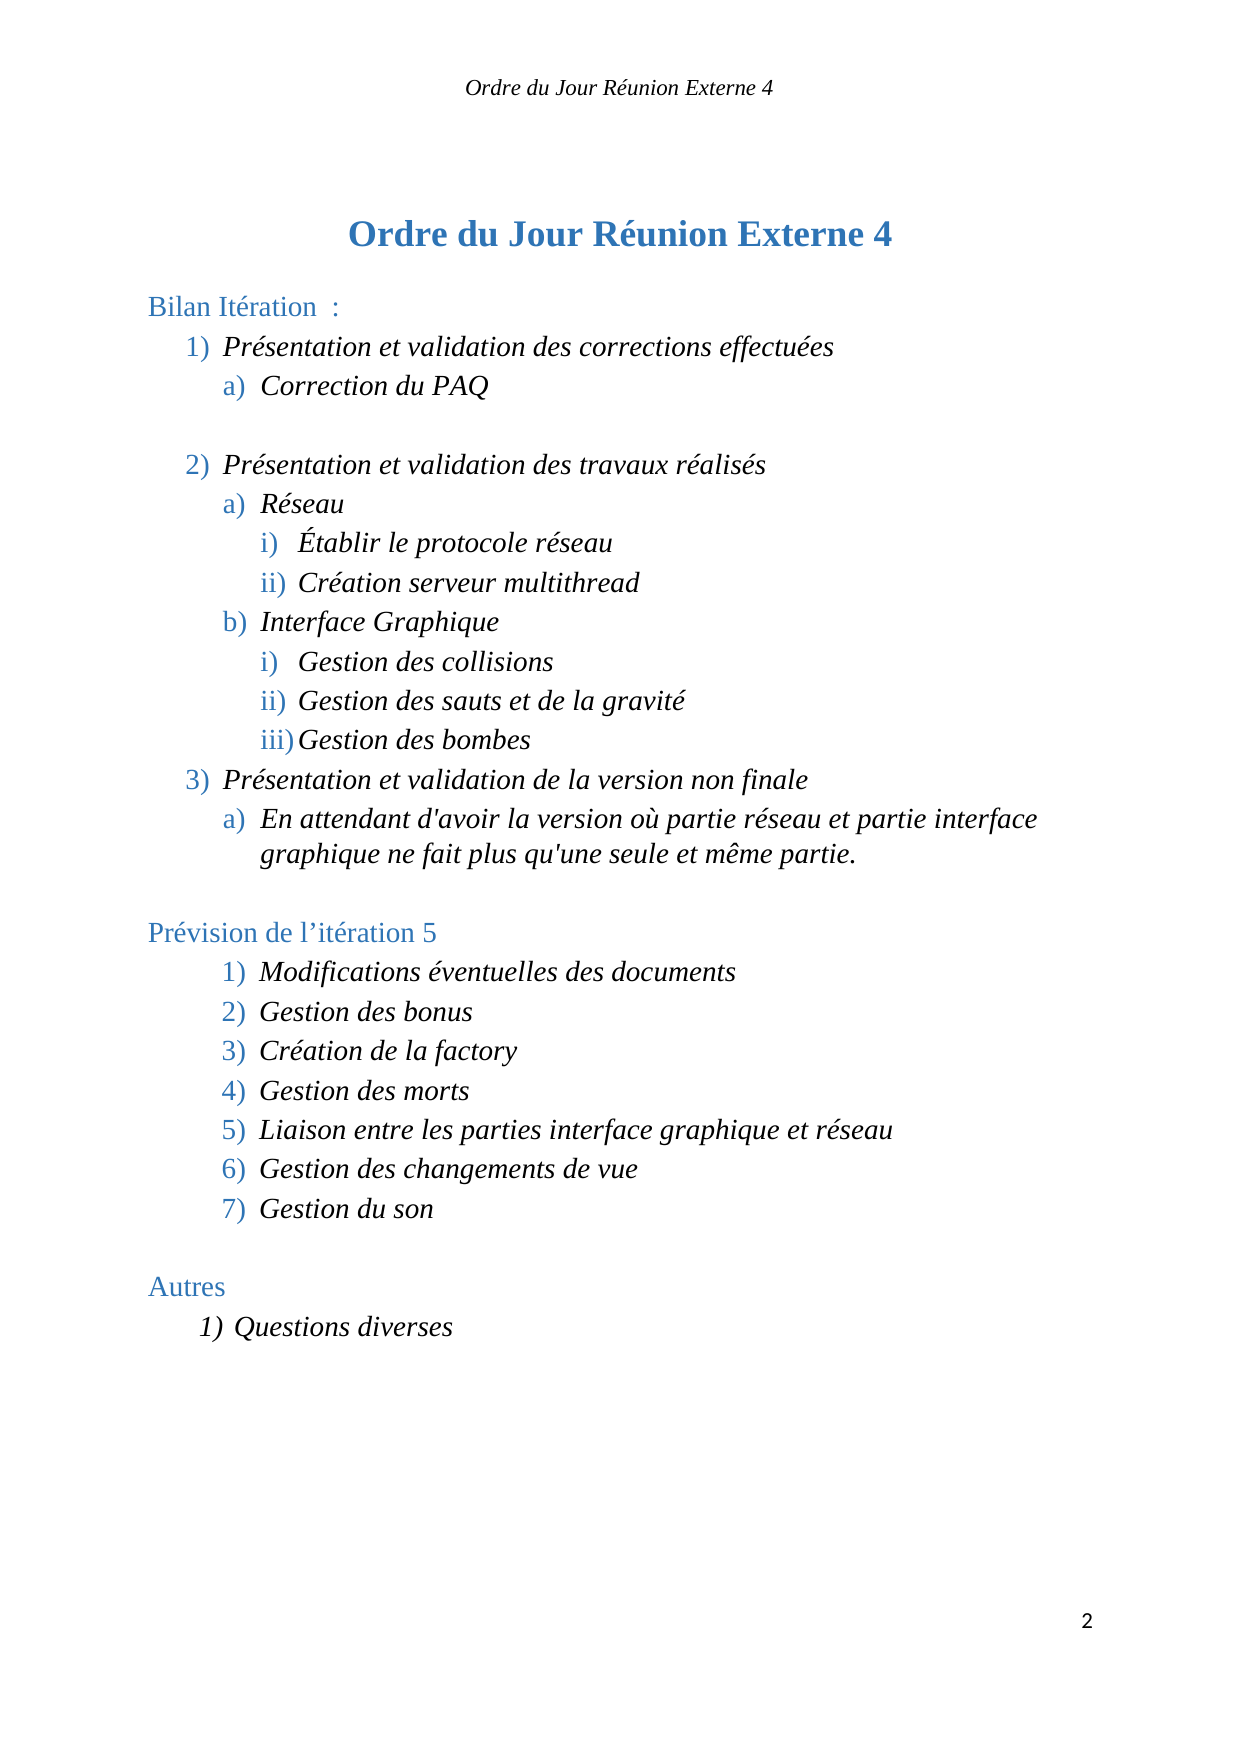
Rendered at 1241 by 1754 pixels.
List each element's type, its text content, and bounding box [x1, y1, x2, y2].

list Réseau [223, 486, 1093, 520]
list Gestion des collisions [260, 644, 1093, 677]
text Autres [148, 1269, 1093, 1303]
list Correction du PAQ [223, 368, 1093, 402]
list Interface Graphique [223, 604, 1093, 638]
list Établir le protocole réseau [260, 526, 1093, 559]
list Gestion des changements de vue [221, 1151, 1093, 1185]
list Gestion des sauts et de la gravité [260, 683, 1093, 717]
text Bilan Itération : [148, 289, 1093, 323]
list En attendant d'avoir la version où partie réseau et partie interface graphique ne fait plus qu'une seule et même partie. [223, 801, 1093, 870]
list Gestion du son [221, 1191, 1093, 1224]
list Présentation et validation des travaux réalisés [185, 447, 1093, 480]
list Création de la factory [221, 1033, 1093, 1067]
list Gestion des morts [221, 1073, 1093, 1106]
list Présentation et validation de la version non finale [185, 762, 1093, 795]
list Création serveur multithread [260, 565, 1093, 598]
list Présentation et validation des corrections effectuées [185, 329, 1093, 362]
list Modifications éventuelles des documents [221, 954, 1093, 988]
list Gestion des bombes [260, 722, 1093, 756]
subtitle Ordre du Jour Réunion Externe 4 [148, 211, 1093, 254]
text Prévision de l’itération 5 [148, 915, 1093, 949]
list Liaison entre les parties interface graphique et réseau [221, 1112, 1093, 1146]
list Questions diverses [148, 1309, 1093, 1342]
list Gestion des bonus [221, 994, 1093, 1027]
